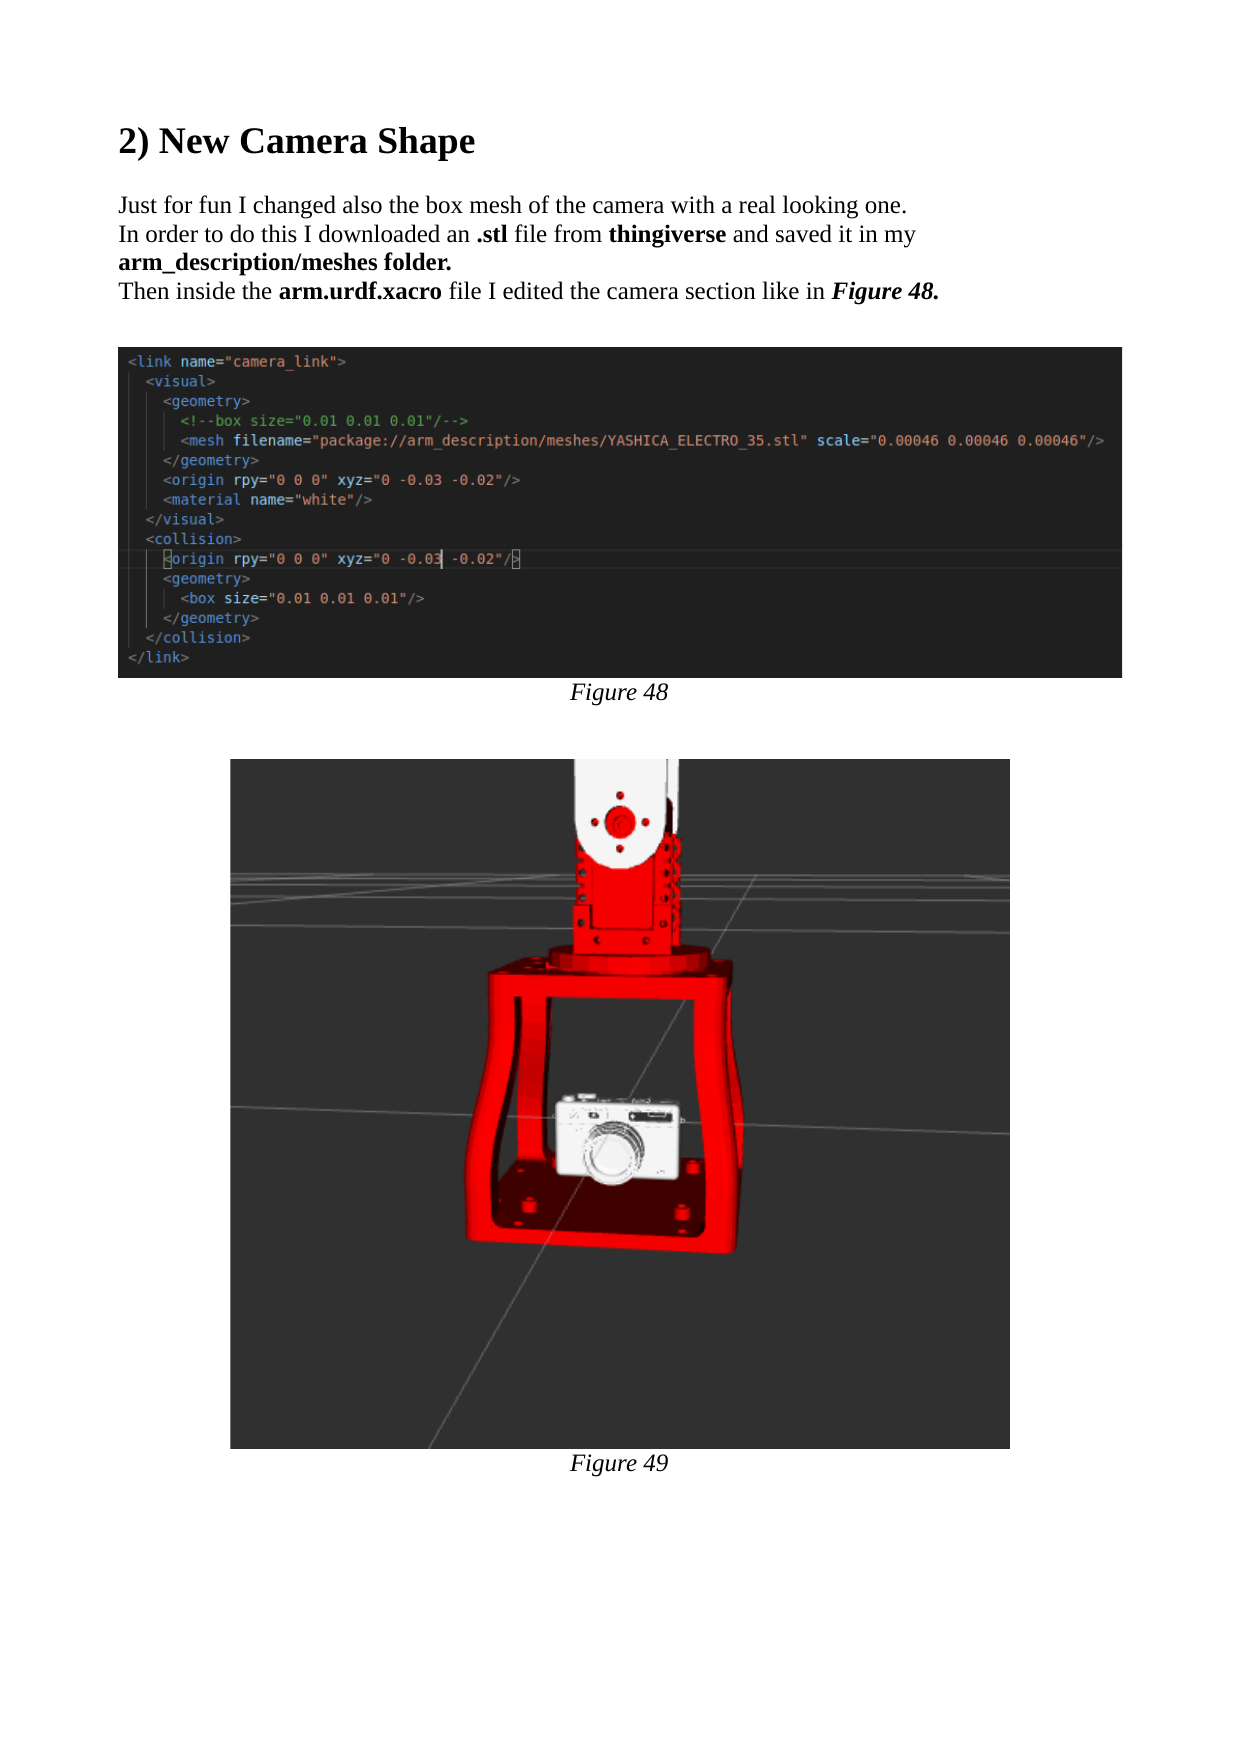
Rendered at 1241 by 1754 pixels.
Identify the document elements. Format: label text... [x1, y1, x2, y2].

picture [230, 759, 1010, 1449]
picture [118, 347, 1123, 678]
text In order to do this I downloaded an .stl file from thingiverse and saved it in my arm_description/meshes folder. [118, 219, 1122, 276]
text 2) New Camera Shape [118, 118, 1122, 161]
text Figure 48 [118, 678, 1122, 706]
text Figure 49 [230, 1449, 1010, 1477]
text Then inside the arm.urdf.xacro file I edited the camera section like in Figure 48. [118, 276, 1122, 305]
text Just for fun I changed also the box mesh of the camera with a real looking one. [118, 190, 1122, 219]
